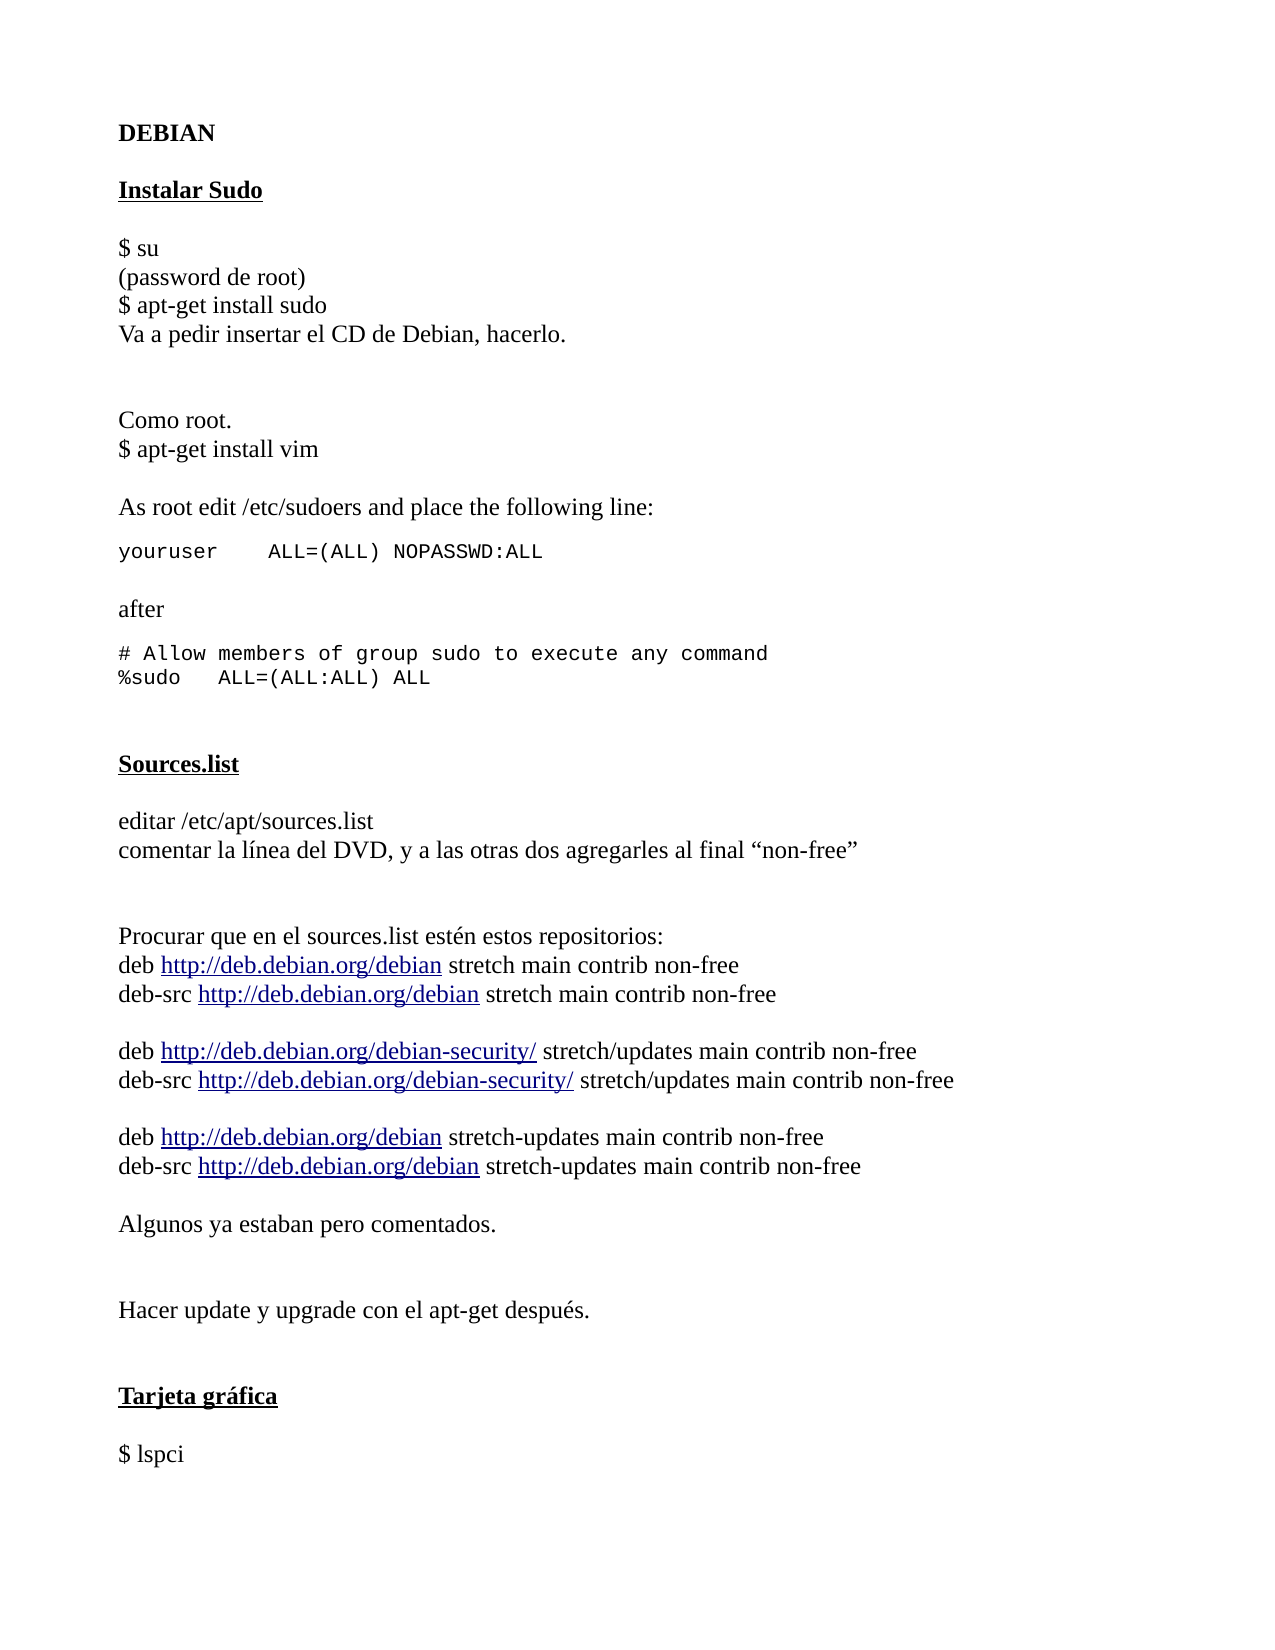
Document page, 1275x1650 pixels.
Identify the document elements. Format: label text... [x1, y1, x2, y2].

text $ su [118, 233, 1157, 262]
text Sources.list [118, 749, 1157, 777]
text $ apt-get install vim [118, 434, 1157, 463]
text deb http://deb.debian.org/debian stretch main contrib non-free deb-src http://deb.debian.org/debian stretch main contrib non-free deb http://deb.debian.org/debian-security/ stretch/updates main contrib non-free deb-src http://deb.debian.org/debian-security/ stretch/updates main contrib non-free deb http://deb.debian.org/debian stretch-updates main contrib non-free deb-src http://deb.debian.org/debian stretch-updates main contrib non-free [118, 950, 1157, 1180]
text # Allow members of group sudo to execute any command [118, 643, 1157, 667]
text Va a pedir insertar el CD de Debian, hacerlo. [118, 319, 1157, 348]
text Tarjeta gráfica [118, 1381, 1157, 1410]
text Algunos ya estaban pero comentados. [118, 1209, 1157, 1237]
text DEBIAN [118, 118, 1157, 147]
text after [118, 594, 1157, 623]
text editar /etc/apt/sources.list [118, 806, 1157, 835]
text Hacer update y upgrade con el apt-get después. [118, 1295, 1157, 1324]
text Procurar que en el sources.list estén estos repositorios: [118, 921, 1157, 950]
text comentar la línea del DVD, y a las otras dos agregarles al final “non-free” [118, 835, 1157, 864]
text As root edit /etc/sudoers and place the following line: [118, 492, 1157, 521]
text Instalar Sudo [118, 176, 1157, 204]
text Como root. [118, 406, 1157, 434]
text youruser ALL=(ALL) NOPASSWD:ALL [118, 541, 1157, 564]
text $ lspci [118, 1439, 1157, 1467]
text (password de root) [118, 262, 1157, 291]
text $ apt-get install sudo [118, 291, 1157, 319]
text %sudo ALL=(ALL:ALL) ALL [118, 667, 1157, 690]
